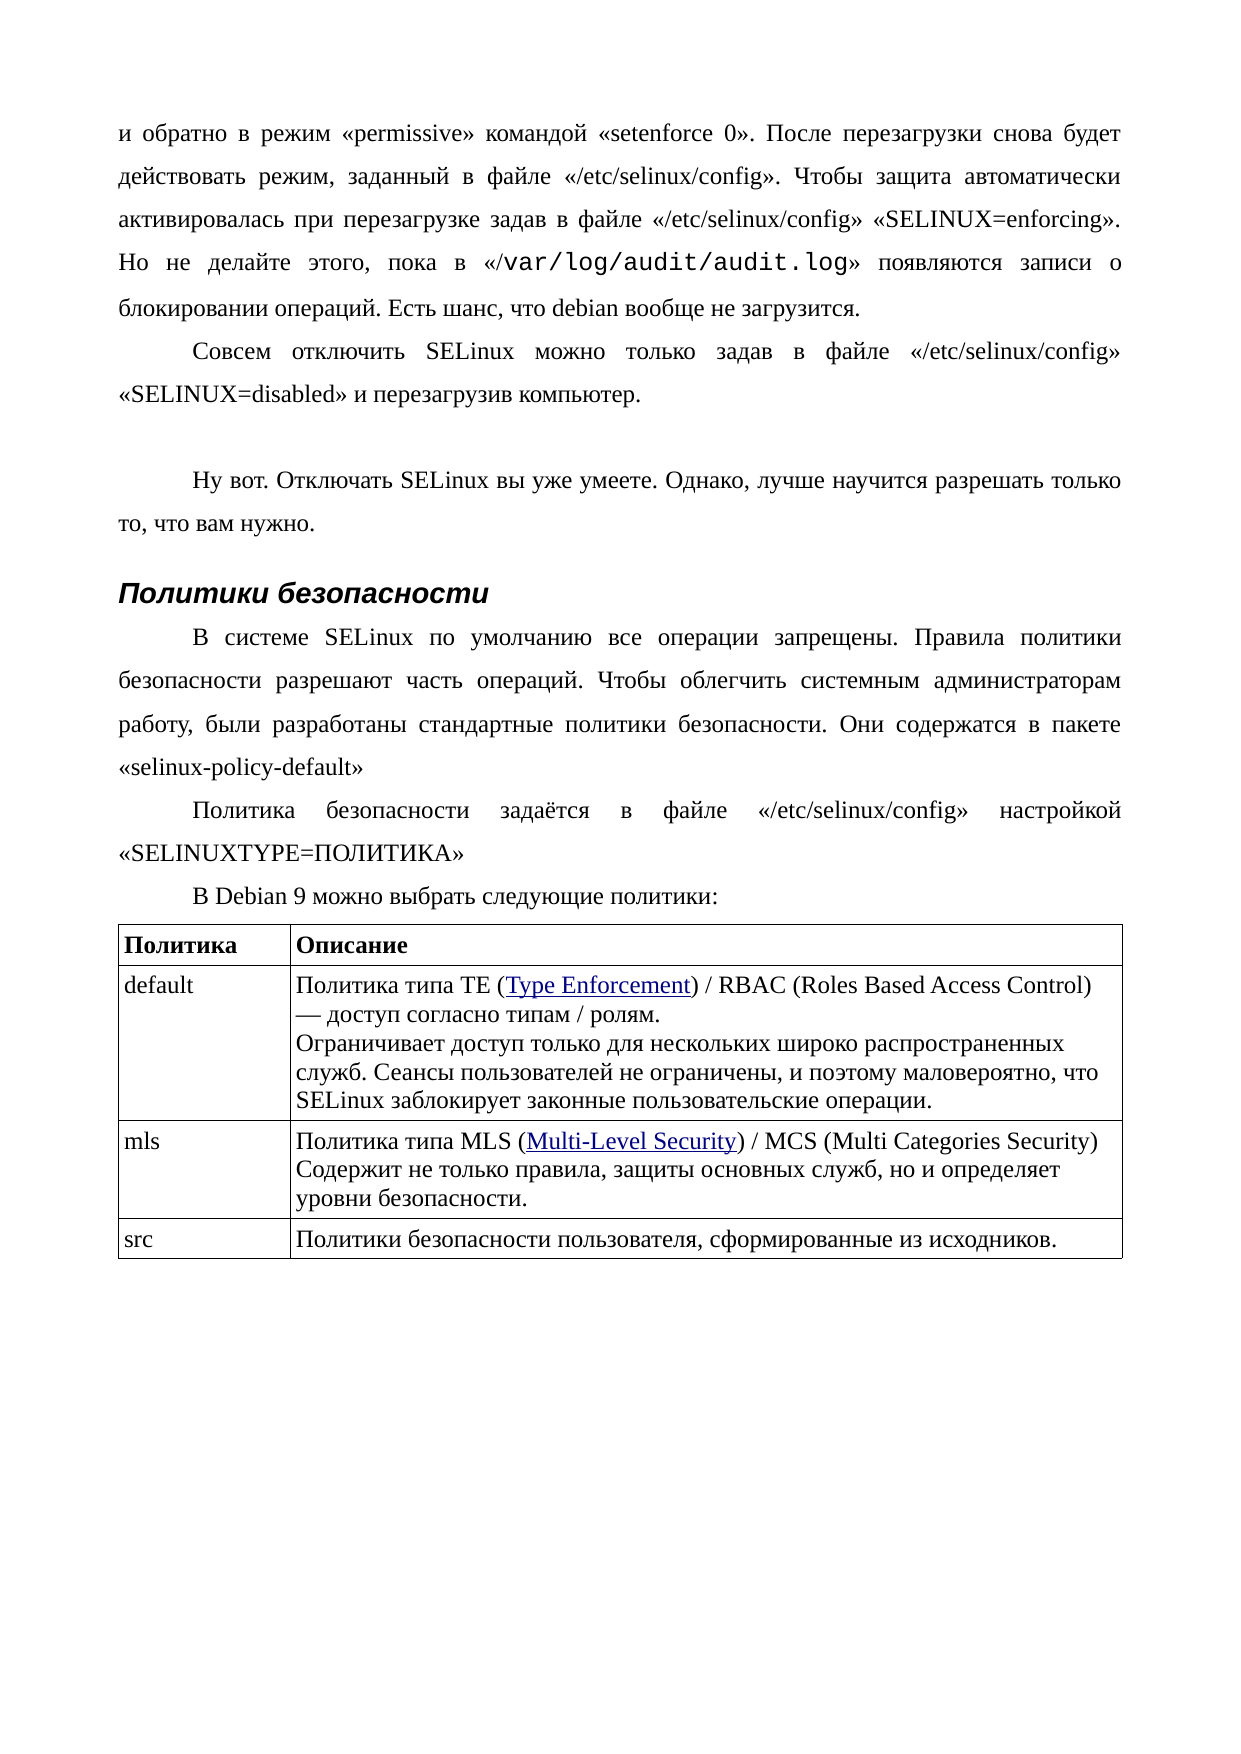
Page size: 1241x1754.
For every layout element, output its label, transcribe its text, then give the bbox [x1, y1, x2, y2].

text В системе SELinux по умолчанию все операции запрещены. Правила политики безопасности разрешают часть операций. Чтобы облегчить системным администраторам работу, были разработаны стандартные политики безопасности. Они содержатся в пакете «selinux-policy-default» [118, 622, 1122, 781]
table_cell mls [119, 1121, 290, 1218]
text Ну вот. Отключать SELinux вы уже умеете. Однако, лучше научится разрешать только то, что вам нужно. [118, 465, 1122, 537]
table_cell Политики безопасности пользователя, сформированные из исходников. [291, 1219, 1122, 1258]
table_cell Политика типа MLS (Multi-Level Security) / MCS (Multi Categories Security) Содержит не только правила, защиты основных служб, но и определяет уровни безопасности. [291, 1121, 1122, 1218]
table_header Политика [119, 925, 290, 965]
table_cell default [119, 966, 290, 1120]
text В Debian 9 можно выбрать следующие политики: [118, 881, 1122, 910]
table_cell src [119, 1219, 290, 1258]
table_cell Политика типа TE (Type Enforcement) / RBAC (Roles Based Access Control)— доступ согласно типам / ролям. Ограничивает доступ только для нескольких широко распространенных служб. Сеансы пользователей не ограничены, и поэтому маловероятно, что SELinux заблокирует законные пользовательские операции. [291, 966, 1122, 1120]
text Совсем отключить SELinux можно только задав в файле «/etc/selinux/config» «SELINUX=disabled» и перезагрузив компьютер. [118, 336, 1122, 408]
table_header Описание [291, 925, 1122, 965]
text Политика безопасности задаётся в файле «/etc/selinux/config» настройкой «SELINUXTYPE=ПОЛИТИКА» [118, 795, 1122, 867]
text и обратно в режим «permissive» командой «setenforce 0». После перезагрузки снова будет действовать режим, заданный в файле «/etc/selinux/config». Чтобы защита автоматически активировалась при перезагрузке задав в файле «/etc/selinux/config» «SELINUX=enforcing». Но не делайте этого, пока в «/var/log/audit/audit.log» появляются записи о блокировании операций. Есть шанс, что debian вообще не загрузится. [118, 118, 1122, 321]
subtitle Политики безопасности [118, 576, 1122, 610]
